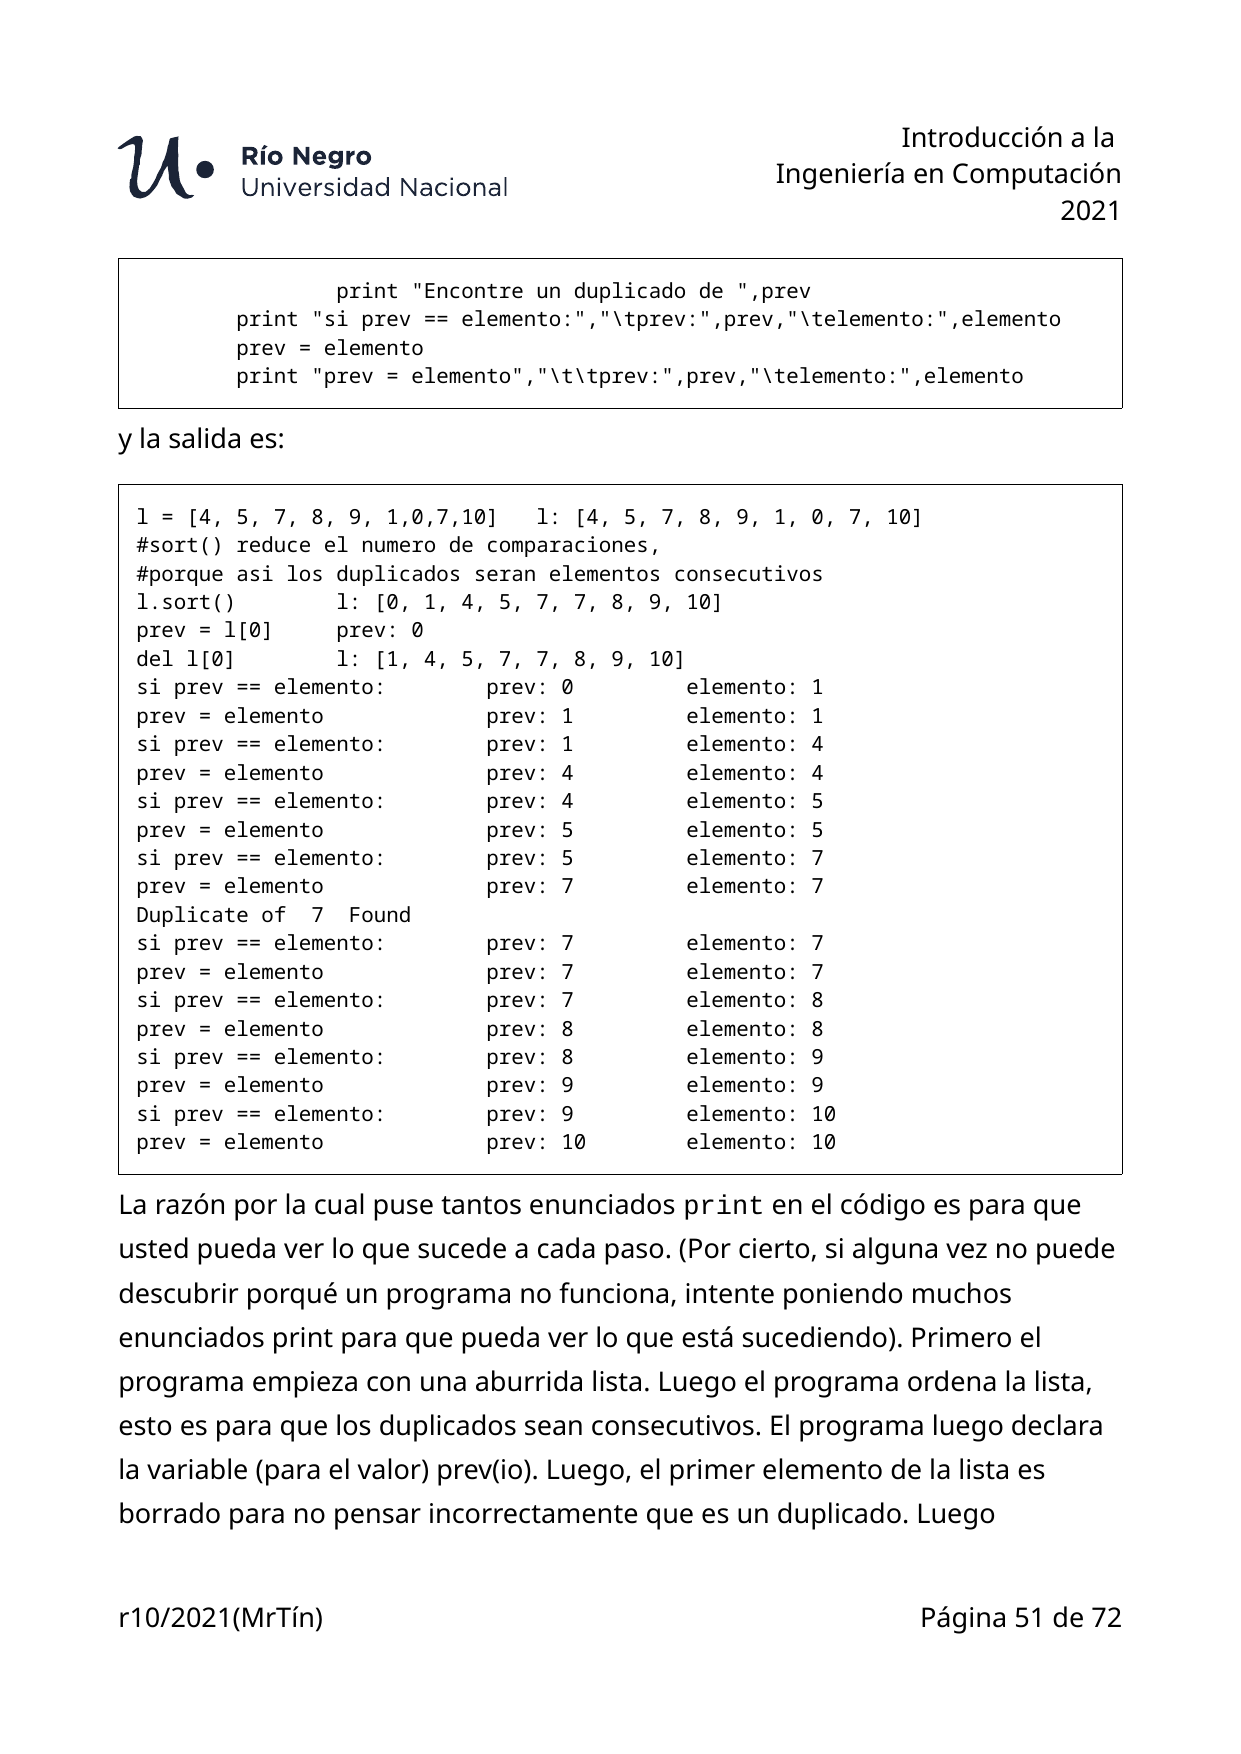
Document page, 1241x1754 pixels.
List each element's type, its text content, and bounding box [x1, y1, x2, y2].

text print "si prev == elemento:","\tprev:",prev,"\telemento:",elemento [119, 287, 1122, 315]
text si prev == elemento: prev: 0 elemento: 1 [119, 655, 1122, 683]
text prev = elemento prev: 9 elemento: 9 [119, 1053, 1122, 1081]
text Duplicate of 7 Found [119, 882, 1122, 911]
text si prev == elemento: prev: 8 elemento: 9 [119, 1024, 1122, 1053]
text prev = elemento prev: 10 elemento: 10 [119, 1110, 1122, 1174]
text print "prev = elemento","\t\tprev:",prev,"\telemento:",elemento [119, 343, 1122, 408]
text l = [4, 5, 7, 8, 9, 1,0,7,10] l: [4, 5, 7, 8, 9, 1, 0, 7, 10] [119, 485, 1122, 512]
text prev = elemento prev: 8 elemento: 8 [119, 996, 1122, 1024]
text prev = elemento [119, 315, 1122, 343]
text print "Encontre un duplicado de ",prev [119, 259, 1122, 287]
text del l[0] l: [1, 4, 5, 7, 7, 8, 9, 10] [119, 626, 1122, 655]
text y la salida es: [118, 419, 1122, 456]
text si prev == elemento: prev: 1 elemento: 4 [119, 712, 1122, 740]
text l.sort() l: [0, 1, 4, 5, 7, 7, 8, 9, 10] [119, 569, 1122, 598]
text prev = l[0] prev: 0 [119, 598, 1122, 626]
text prev = elemento prev: 7 elemento: 7 [119, 939, 1122, 967]
text prev = elemento prev: 1 elemento: 1 [119, 683, 1122, 712]
text prev = elemento prev: 4 elemento: 4 [119, 740, 1122, 768]
text La razón por la cual puse tantos enunciados print en el código es para que usted pueda ver lo que sucede a cada paso. (Por cierto, si alguna vez no puede descubrir porqué un programa no funciona, intente poniendo muchos enunciados print para que pueda ver lo que está sucediendo). Primero el programa empieza con una aburrida lista. Luego el programa ordena la lista, esto es para que los duplicados sean consecutivos. El programa luego declara la variable (para el valor) prev(io). Luego, el primer elemento de la lista es borrado para no pensar incorrectamente que es un duplicado. Luego [118, 1186, 1122, 1532]
text #porque asi los duplicados seran elementos consecutivos [119, 541, 1122, 569]
text si prev == elemento: prev: 9 elemento: 10 [119, 1081, 1122, 1110]
text si prev == elemento: prev: 4 elemento: 5 [119, 768, 1122, 797]
text si prev == elemento: prev: 7 elemento: 7 [119, 911, 1122, 939]
text si prev == elemento: prev: 7 elemento: 8 [119, 967, 1122, 996]
text prev = elemento prev: 5 elemento: 5 [119, 797, 1122, 825]
text si prev == elemento: prev: 5 elemento: 7 [119, 825, 1122, 854]
text #sort() reduce el numero de comparaciones, [119, 512, 1122, 541]
text prev = elemento prev: 7 elemento: 7 [119, 854, 1122, 882]
